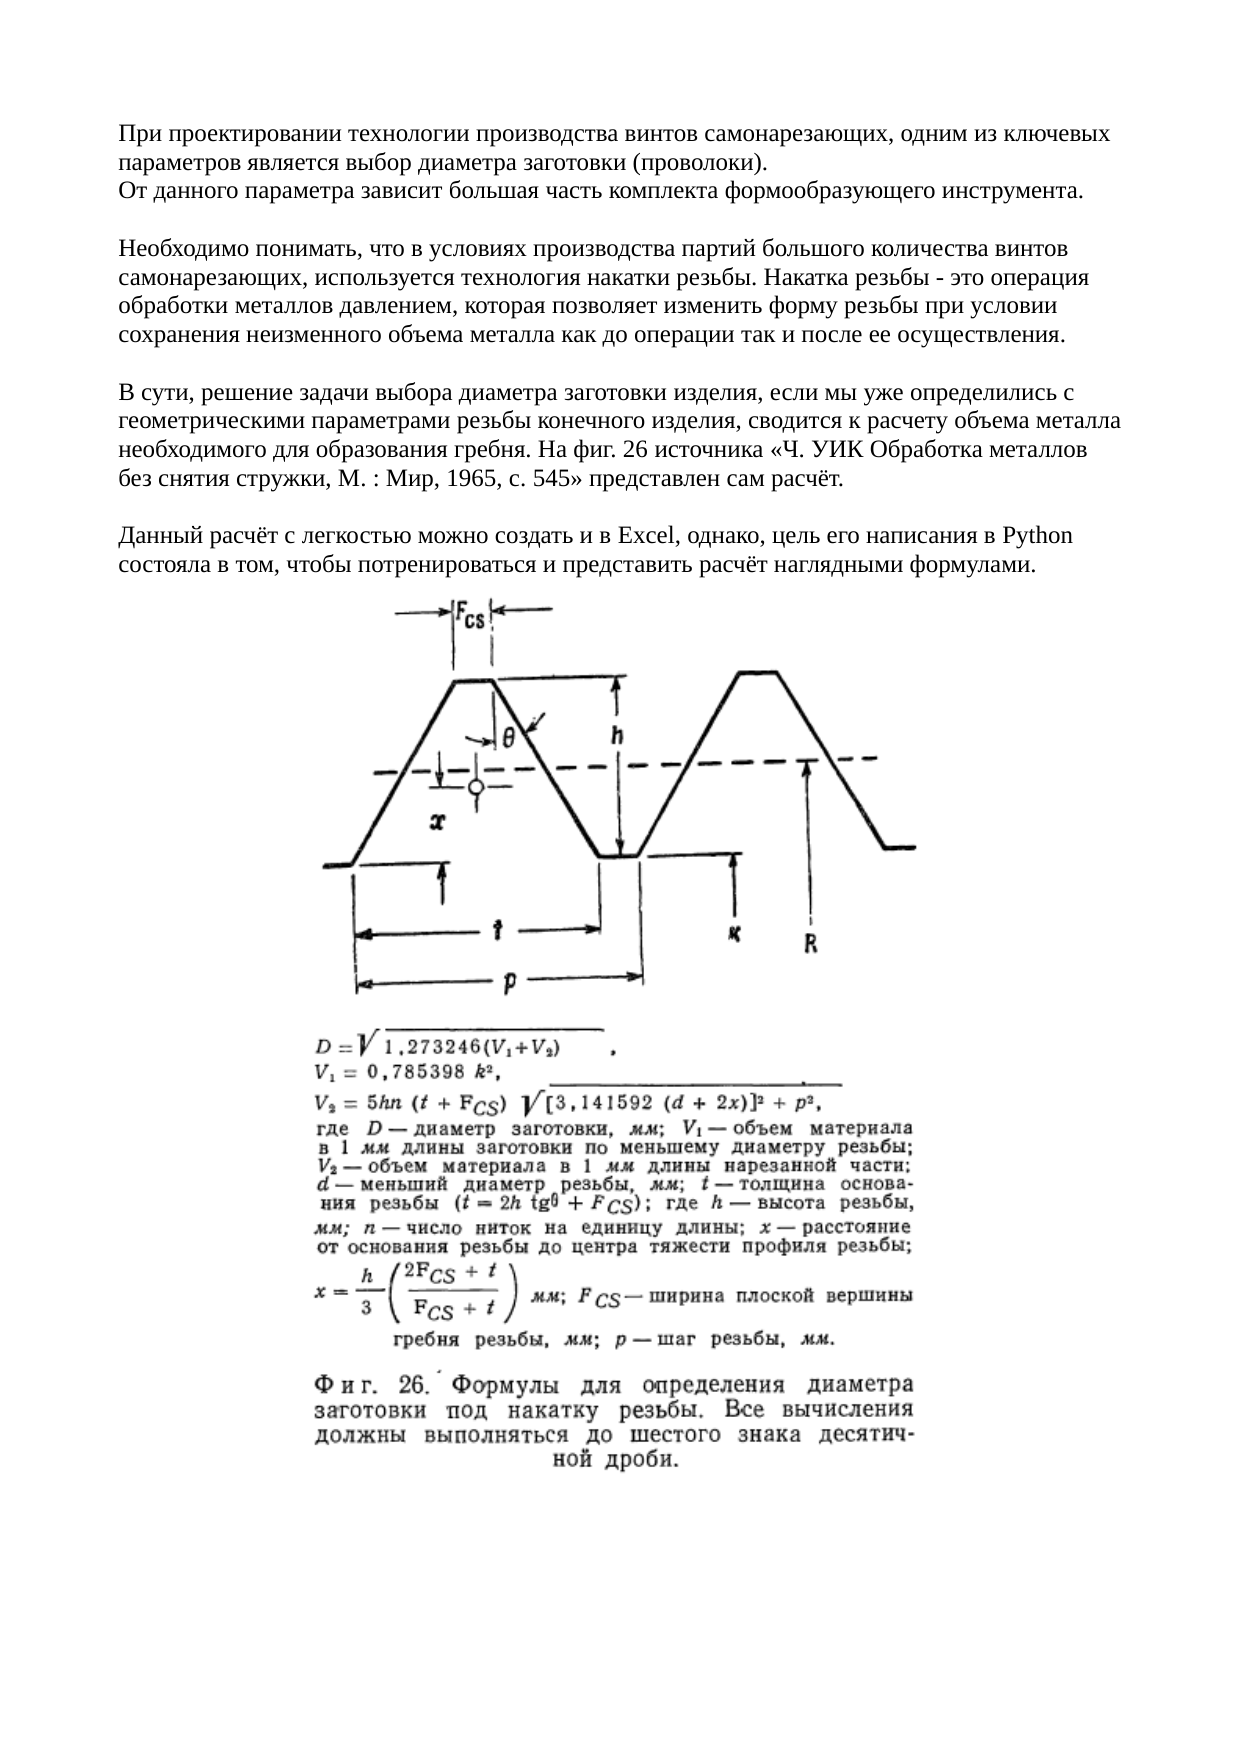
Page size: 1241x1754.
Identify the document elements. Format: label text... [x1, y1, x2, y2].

text Данный расчёт с легкостью можно создать и в Excel, однако, цель его написания в Python состояла в том, чтобы потренироваться и представить расчёт наглядными формулами. [118, 521, 1122, 578]
text При проектировании технологии производства винтов самонарезающих, одним из ключевых параметров является выбор диаметра заготовки (проволоки). От данного параметра зависит большая часть комплекта формообразующего инструмента. Необходимо понимать, что в условиях производства партий большого количества винтов самонарезающих, используется технология накатки резьбы. Накатка резьбы - это операция обработки металлов давлением, которая позволяет изменить форму резьбы при условии сохранения неизменного объема металла как до операции так и после ее осуществления. В сути, решение задачи выбора диаметра заготовки изделия, если мы уже определились с геометрическими параметрами резьбы конечного изделия, сводится к расчету объема металла необходимого для образования гребня. На фиг. 26 источника «Ч. УИК Обработка металлов без снятия стружки, М. : Мир, 1965, с. 545» представлен сам расчёт. [118, 118, 1122, 492]
picture [312, 591, 928, 1478]
